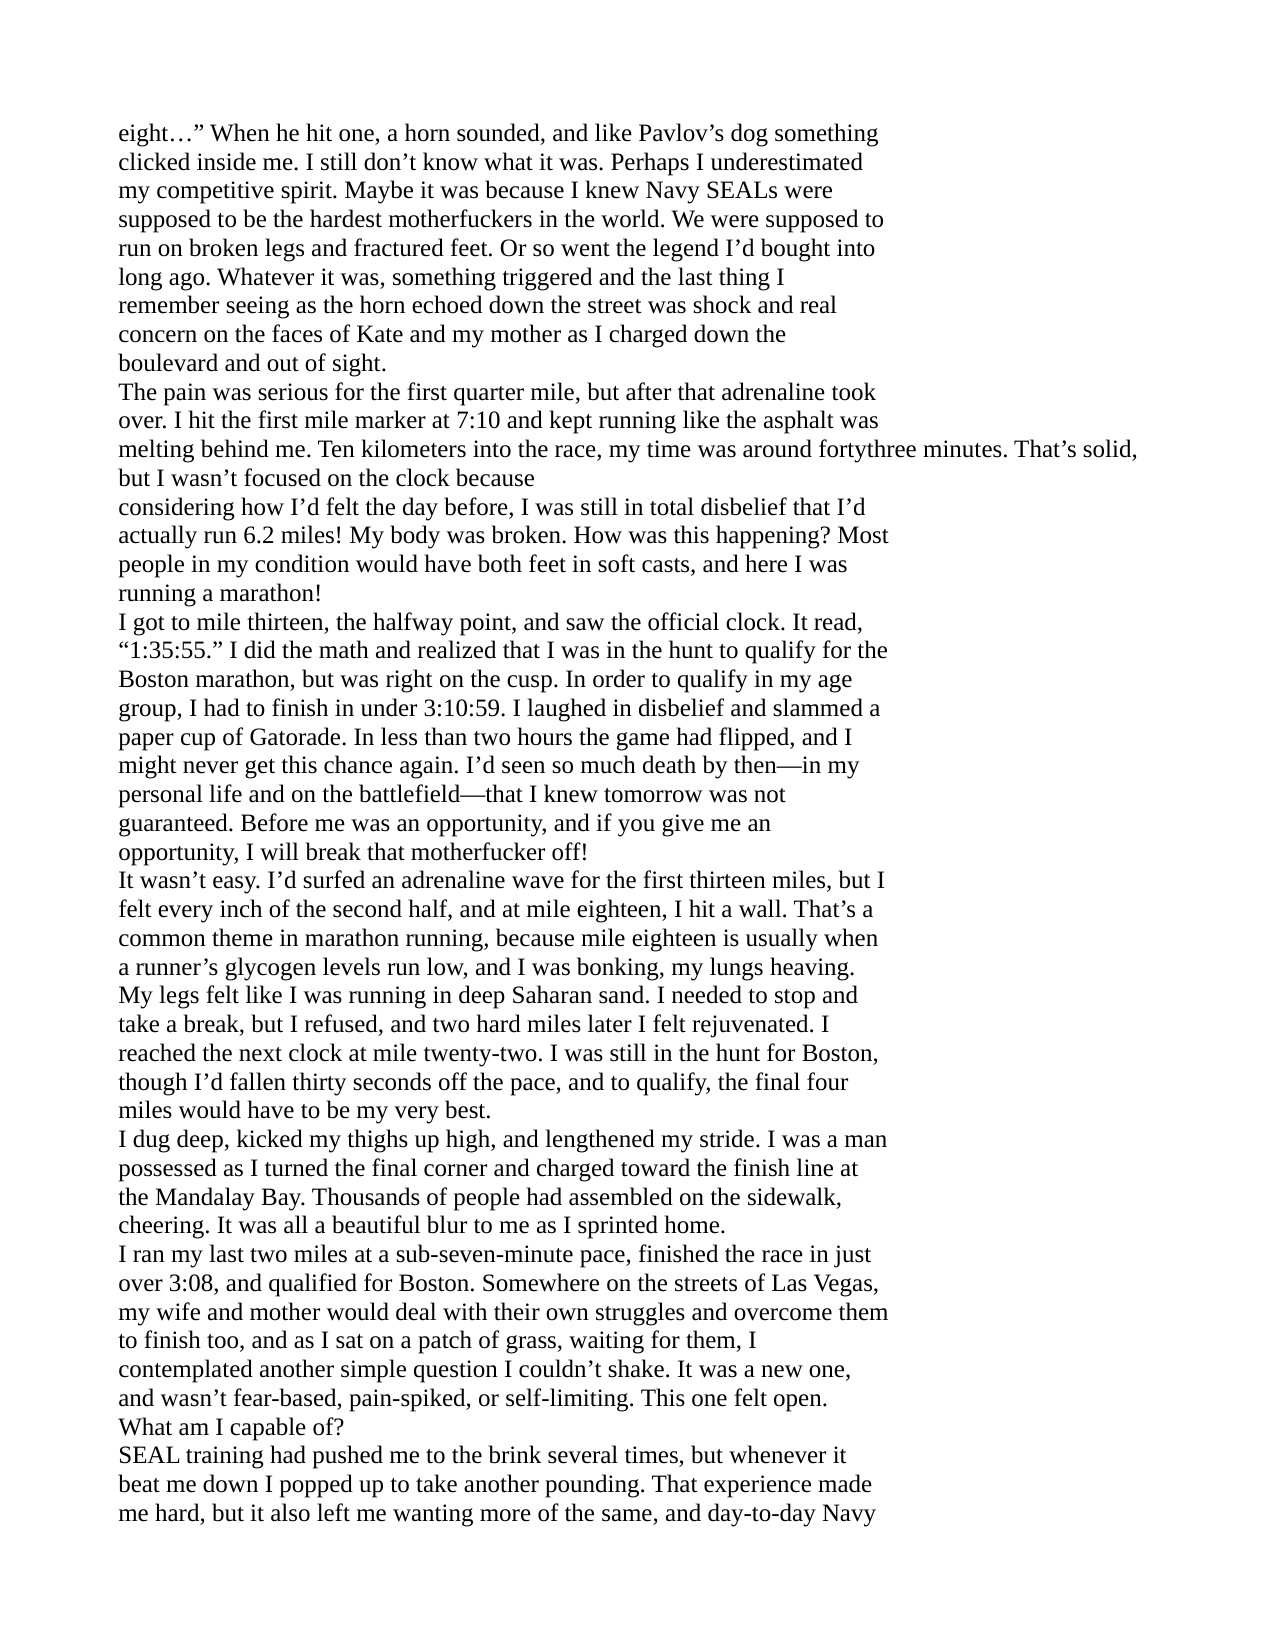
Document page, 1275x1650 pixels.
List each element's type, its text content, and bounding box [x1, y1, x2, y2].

text It wasn’t easy. I’d surfed an adrenaline wave for the first thirteen miles, but I [118, 866, 1157, 894]
text common theme in marathon running, because mile eighteen is usually when [118, 923, 1157, 952]
text considering how I’d felt the day before, I was still in total disbelief that I’d [118, 492, 1157, 521]
text concern on the faces of Kate and my mother as I charged down the [118, 319, 1157, 348]
text opportunity, I will break that motherfucker off! [118, 837, 1157, 866]
text paper cup of Gatorade. In less than two hours the game had flipped, and I [118, 722, 1157, 751]
text “1:35:55.” I did the math and realized that I was in the hunt to qualify for the [118, 636, 1157, 664]
text felt every inch of the second half, and at mile eighteen, I hit a wall. That’s a [118, 894, 1157, 923]
text eight…” When he hit one, a horn sounded, and like Pavlov’s dog something [118, 118, 1157, 147]
text running a marathon! [118, 578, 1157, 607]
text me hard, but it also left me wanting more of the same, and day-to-day Navy [118, 1498, 1157, 1527]
text boulevard and out of sight. [118, 348, 1157, 377]
text run on broken legs and fractured feet. Or so went the legend I’d bought into [118, 233, 1157, 262]
text group, I had to finish in under 3:10:59. I laughed in disbelief and slammed a [118, 693, 1157, 722]
text The pain was serious for the first quarter mile, but after that adrenaline took [118, 377, 1157, 406]
text over. I hit the first mile marker at 7:10 and kept running like the asphalt was [118, 406, 1157, 434]
text What am I capable of? [118, 1412, 1157, 1441]
text miles would have to be my very best. [118, 1096, 1157, 1124]
text and wasn’t fear-based, pain-spiked, or self-limiting. This one felt open. [118, 1383, 1157, 1412]
text beat me down I popped up to take another pounding. That experience made [118, 1469, 1157, 1498]
text over 3:08, and qualified for Boston. Somewhere on the streets of Las Vegas, [118, 1268, 1157, 1297]
text supposed to be the hardest motherfuckers in the world. We were supposed to [118, 204, 1157, 233]
text long ago. Whatever it was, something triggered and the last thing I [118, 262, 1157, 291]
text cheering. It was all a beautiful blur to me as I sprinted home. [118, 1211, 1157, 1239]
text reached the next clock at mile twenty-two. I was still in the hunt for Boston, [118, 1038, 1157, 1067]
text melting behind me. Ten kilometers into the race, my time was around fortythree minutes. That’s solid, but I wasn’t focused on the clock because [118, 434, 1157, 492]
text my wife and mother would deal with their own struggles and overcome them [118, 1297, 1157, 1326]
text possessed as I turned the final corner and charged toward the finish line at [118, 1153, 1157, 1182]
text the Mandalay Bay. Thousands of people had assembled on the sidewalk, [118, 1182, 1157, 1211]
text to finish too, and as I sat on a patch of grass, waiting for them, I [118, 1326, 1157, 1354]
text contemplated another simple question I couldn’t shake. It was a new one, [118, 1354, 1157, 1383]
text I ran my last two miles at a sub-seven-minute pace, finished the race in just [118, 1239, 1157, 1268]
text might never get this chance again. I’d seen so much death by then—in my [118, 751, 1157, 779]
text SEAL training had pushed me to the brink several times, but whenever it [118, 1441, 1157, 1469]
text I got to mile thirteen, the halfway point, and saw the official clock. It read, [118, 607, 1157, 636]
text though I’d fallen thirty seconds off the pace, and to qualify, the final four [118, 1067, 1157, 1096]
text Boston marathon, but was right on the cusp. In order to qualify in my age [118, 664, 1157, 693]
text remember seeing as the horn echoed down the street was shock and real [118, 291, 1157, 319]
text I dug deep, kicked my thighs up high, and lengthened my stride. I was a man [118, 1124, 1157, 1153]
text personal life and on the battlefield—that I knew tomorrow was not [118, 779, 1157, 808]
text guaranteed. Before me was an opportunity, and if you give me an [118, 808, 1157, 837]
text My legs felt like I was running in deep Saharan sand. I needed to stop and [118, 981, 1157, 1009]
text my competitive spirit. Maybe it was because I knew Navy SEALs were [118, 176, 1157, 204]
text actually run 6.2 miles! My body was broken. How was this happening? Most [118, 521, 1157, 549]
text clicked inside me. I still don’t know what it was. Perhaps I underestimated [118, 147, 1157, 176]
text a runner’s glycogen levels run low, and I was bonking, my lungs heaving. [118, 952, 1157, 981]
text people in my condition would have both feet in soft casts, and here I was [118, 549, 1157, 578]
text take a break, but I refused, and two hard miles later I felt rejuvenated. I [118, 1009, 1157, 1038]
